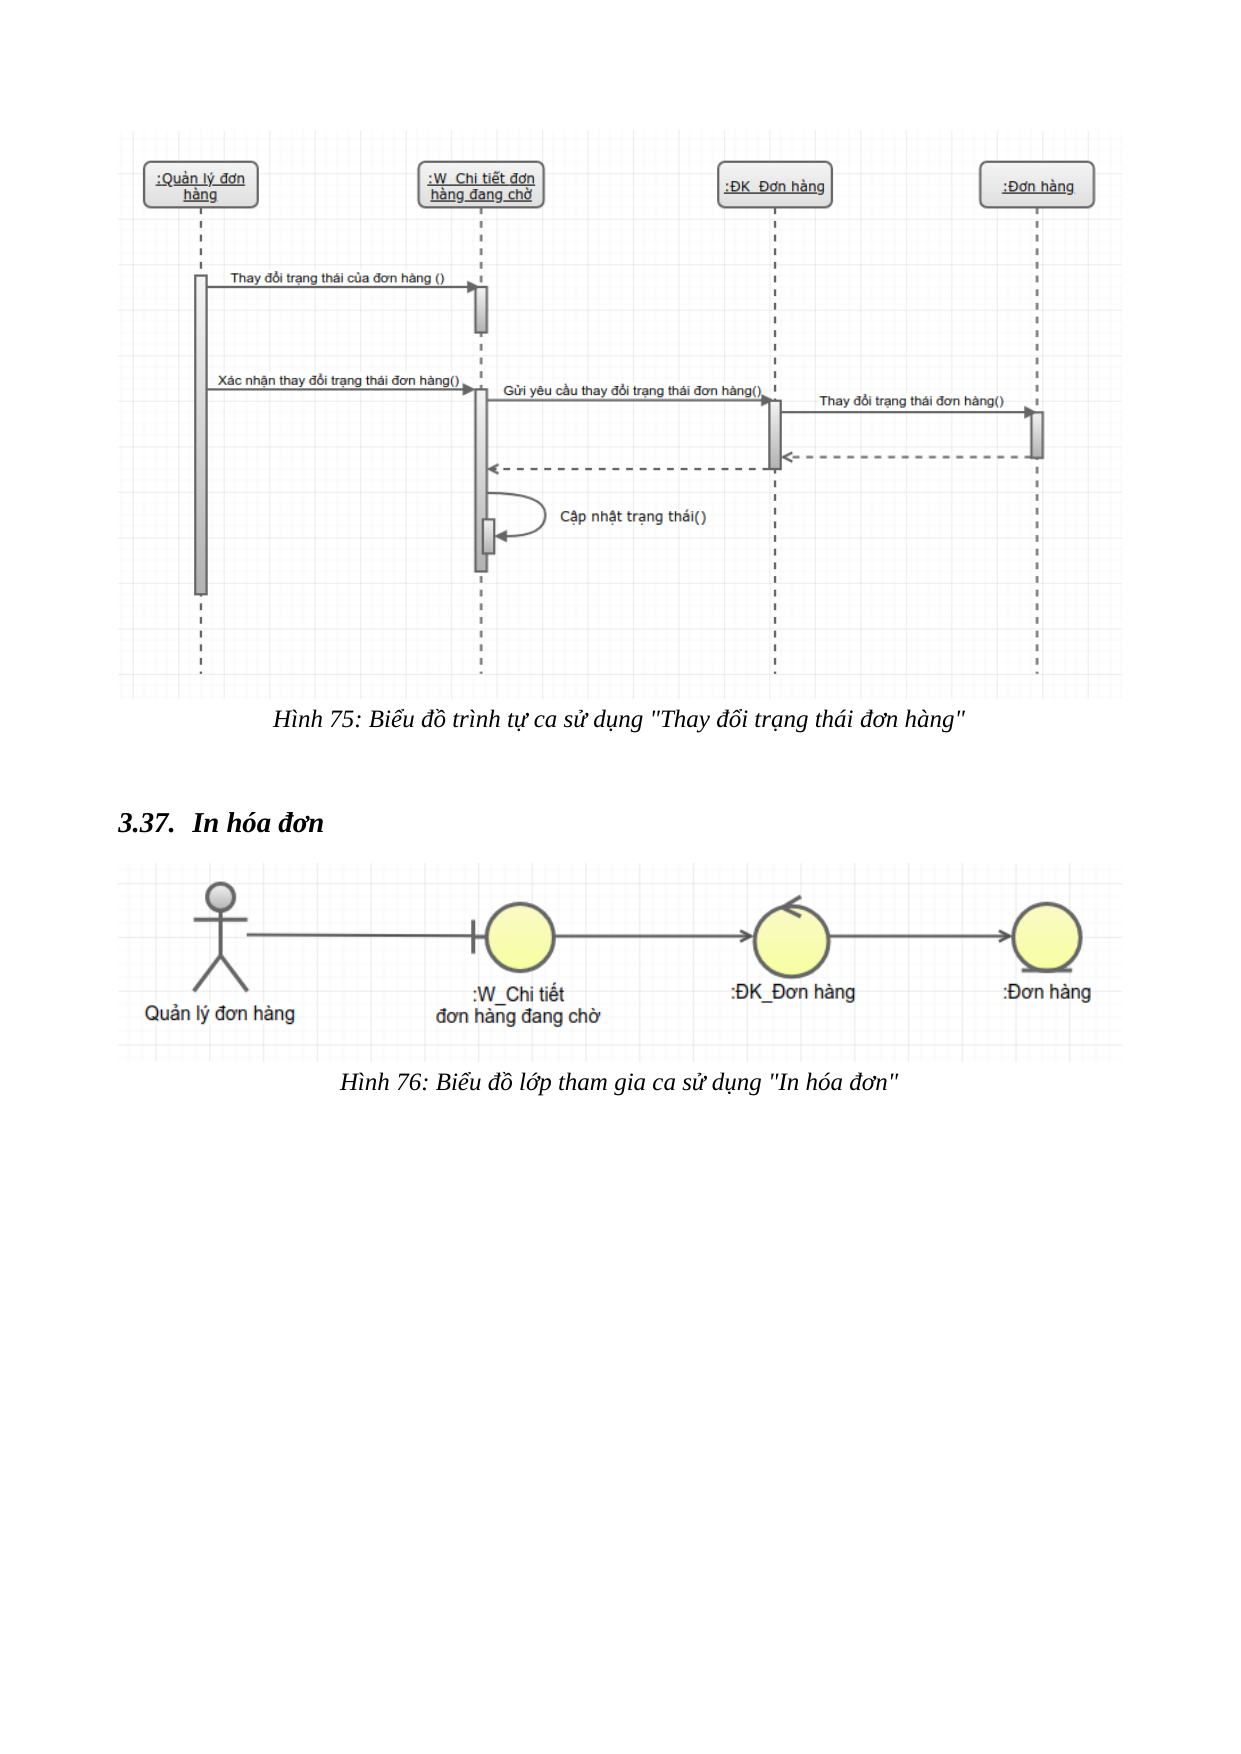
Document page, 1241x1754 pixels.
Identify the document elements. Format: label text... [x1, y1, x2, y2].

picture [118, 130, 1123, 699]
text Hình 76: Biểu đồ lớp tham gia ca sử dụng "In hóa đơn" [118, 1062, 1122, 1096]
text Hình 75: Biểu đồ trình tự ca sử dụng "Thay đổi trạng thái đơn hàng" [118, 699, 1122, 733]
picture [118, 863, 1123, 1062]
subtitle In hóa đơn [118, 805, 1122, 838]
